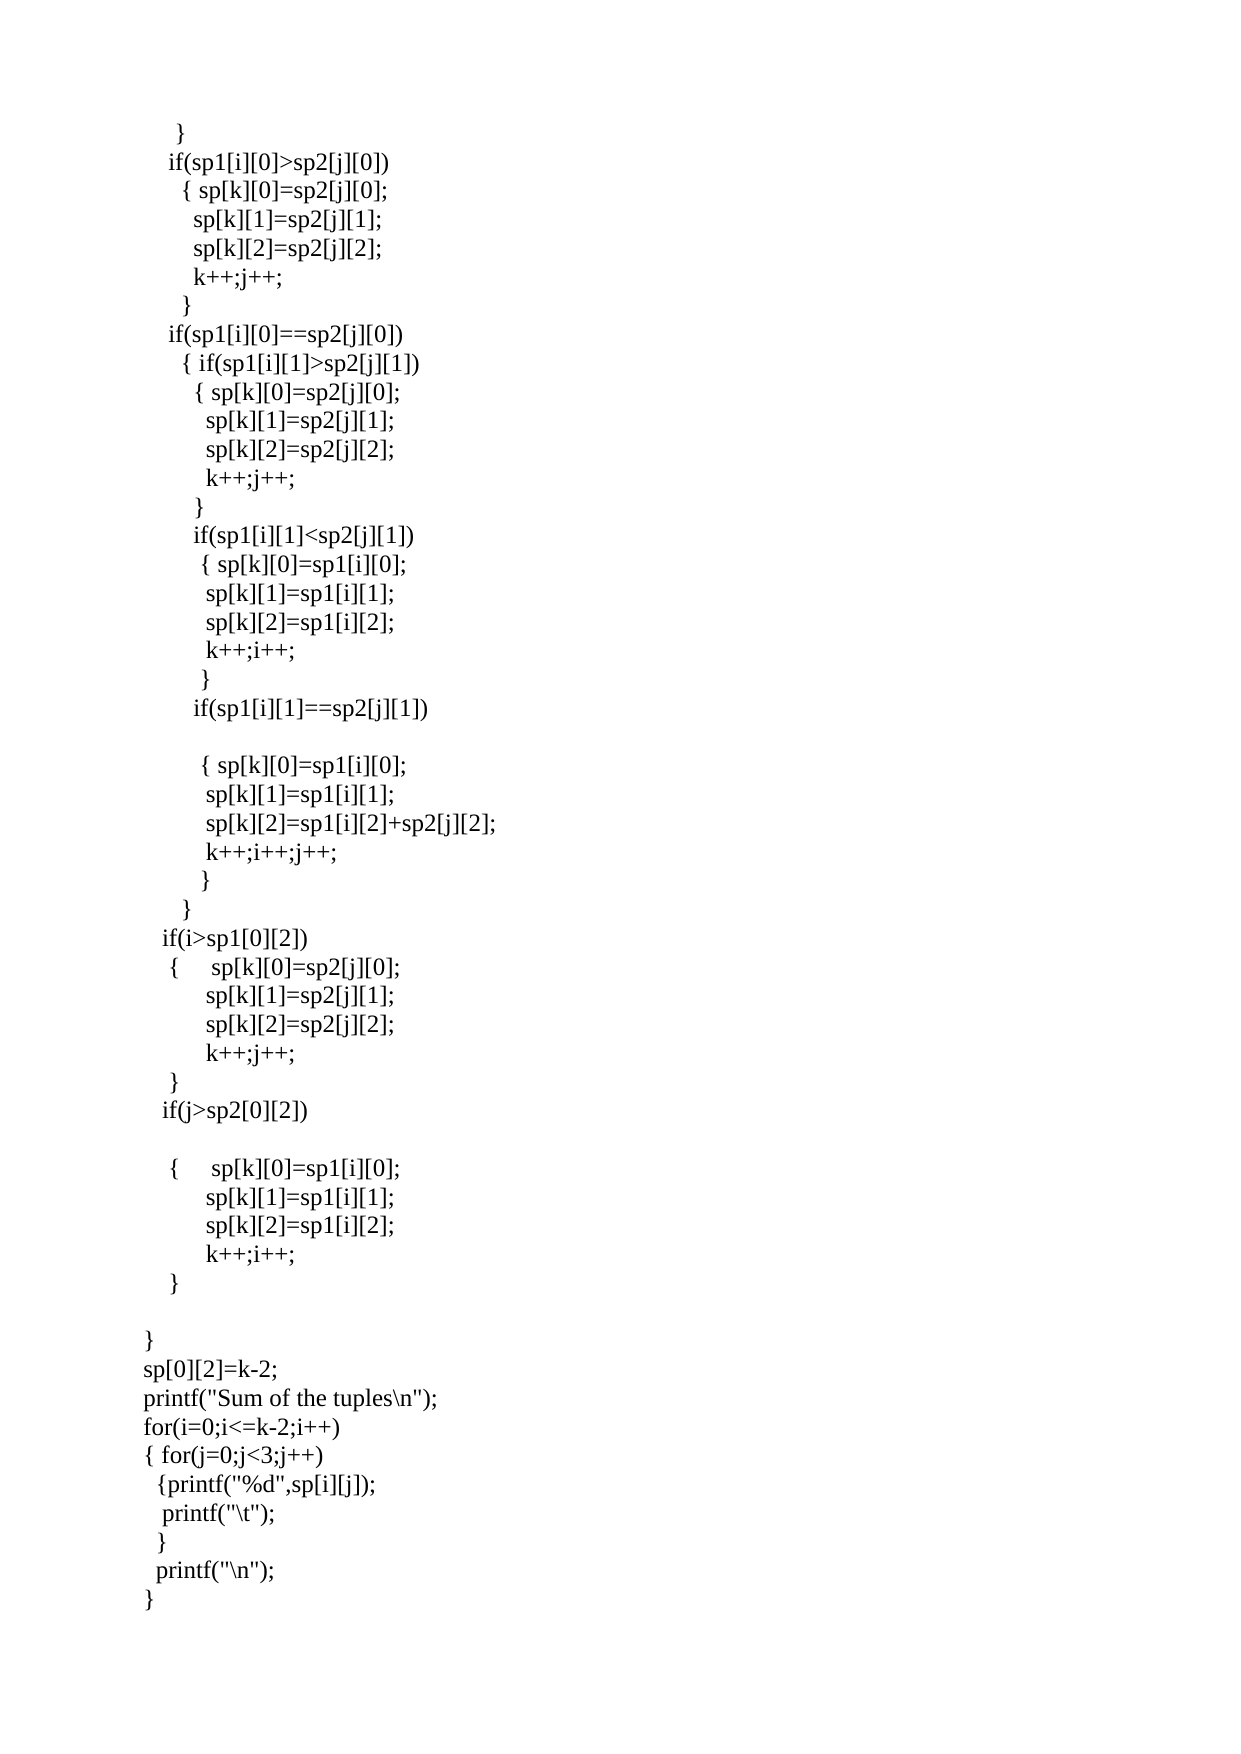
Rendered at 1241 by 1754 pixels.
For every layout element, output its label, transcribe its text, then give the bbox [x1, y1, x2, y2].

text sp[k][2]=sp1[i][2]; [118, 1211, 1122, 1239]
text { sp[k][0]=sp2[j][0]; [118, 176, 1122, 204]
text sp[k][2]=sp2[j][2]; [118, 233, 1122, 262]
text } [118, 894, 1122, 923]
text sp[k][2]=sp1[i][2]; [118, 607, 1122, 636]
text } [118, 1584, 1122, 1613]
text } [118, 291, 1122, 319]
text } [118, 1326, 1122, 1354]
text printf("\t"); [118, 1498, 1122, 1527]
text if(sp1[i][1]<sp2[j][1]) [118, 521, 1122, 549]
text if(sp1[i][0]>sp2[j][0]) [118, 147, 1122, 176]
text } [118, 492, 1122, 521]
text { sp[k][0]=sp1[i][0]; [118, 1153, 1122, 1182]
text sp[k][2]=sp2[j][2]; [118, 1009, 1122, 1038]
text sp[k][1]=sp2[j][1]; [118, 981, 1122, 1009]
text sp[k][1]=sp2[j][1]; [118, 406, 1122, 434]
text sp[0][2]=k-2; [118, 1354, 1122, 1383]
text sp[k][1]=sp1[i][1]; [118, 1182, 1122, 1211]
text { for(j=0;j<3;j++) [118, 1441, 1122, 1469]
text { sp[k][0]=sp1[i][0]; [118, 549, 1122, 578]
text { sp[k][0]=sp2[j][0]; [118, 952, 1122, 981]
text k++;j++; [118, 1038, 1122, 1067]
text if(i>sp1[0][2]) [118, 923, 1122, 952]
text sp[k][2]=sp1[i][2]+sp2[j][2]; [118, 808, 1122, 837]
text sp[k][1]=sp2[j][1]; [118, 204, 1122, 233]
text { sp[k][0]=sp1[i][0]; [118, 751, 1122, 779]
text } [118, 1067, 1122, 1096]
text {printf("%d",sp[i][j]); [118, 1469, 1122, 1498]
text k++;i++; [118, 636, 1122, 664]
text printf("Sum of the tuples\n"); [118, 1383, 1122, 1412]
text printf("\n"); [118, 1556, 1122, 1584]
text if(j>sp2[0][2]) [118, 1096, 1122, 1124]
text } [118, 664, 1122, 693]
text k++;i++;j++; [118, 837, 1122, 866]
text } [118, 118, 1122, 147]
text sp[k][2]=sp2[j][2]; [118, 434, 1122, 463]
text k++;j++; [118, 463, 1122, 492]
text { if(sp1[i][1]>sp2[j][1]) [118, 348, 1122, 377]
text } [118, 1268, 1122, 1297]
text if(sp1[i][1]==sp2[j][1]) [118, 693, 1122, 722]
text sp[k][1]=sp1[i][1]; [118, 779, 1122, 808]
text k++;j++; [118, 262, 1122, 291]
text if(sp1[i][0]==sp2[j][0]) [118, 319, 1122, 348]
text sp[k][1]=sp1[i][1]; [118, 578, 1122, 607]
text k++;i++; [118, 1239, 1122, 1268]
text for(i=0;i<=k-2;i++) [118, 1412, 1122, 1441]
text } [118, 1527, 1122, 1556]
text { sp[k][0]=sp2[j][0]; [118, 377, 1122, 406]
text } [118, 866, 1122, 894]
